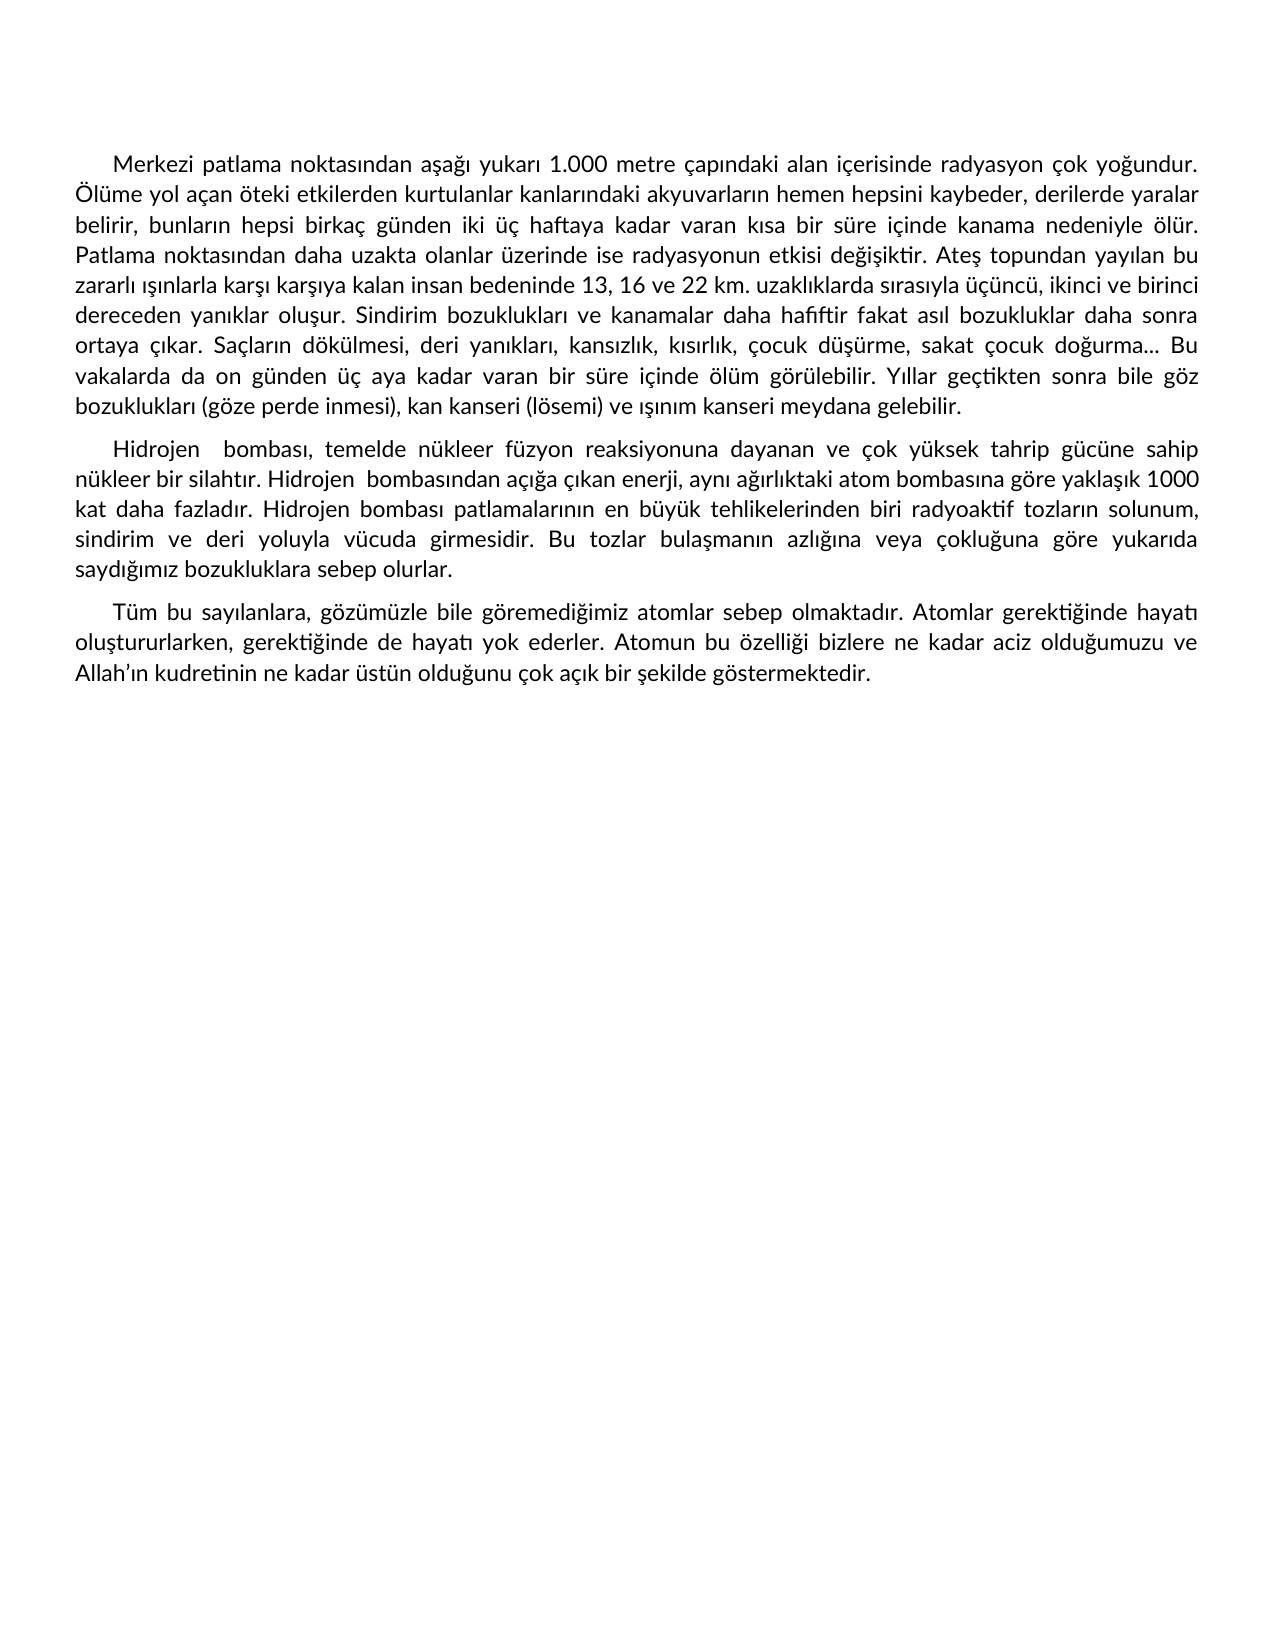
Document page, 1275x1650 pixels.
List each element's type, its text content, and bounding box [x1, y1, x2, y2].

text Hidrojen bombası, temelde nükleer füzyon reaksiyonuna dayanan ve çok yüksek tahrip gücüne sahip nükleer bir silahtır. Hidrojen bombasından açığa çıkan enerji, aynı ağırlıktaki atom bombasına göre yaklaşık 1000 kat daha fazladır. Hidrojen bombası patlamalarının en büyük tehlikelerinden biri radyoaktif tozların solunum, sindirim ve deri yoluyla vücuda girmesidir. Bu tozlar bulaşmanın azlığına veya çokluğuna göre yukarıda saydığımız bozukluklara sebep olurlar. [75, 434, 1200, 583]
text Tüm bu sayılanlara, gözümüzle bile göremediğimiz atomlar sebep olmaktadır. Atomlar gerektiğinde hayatı oluştururlarken, gerektiğinde de hayatı yok ederler. Atomun bu özelliği bizlere ne kadar aciz olduğumuzu ve Allah’ın kudretinin ne kadar üstün olduğunu çok açık bir şekilde göstermektedir. [75, 598, 1200, 686]
text Merkezi patlama noktasından aşağı yukarı 1.000 metre çapındaki alan içerisinde radyasyon çok yoğundur. Ölüme yol açan öteki etkilerden kurtulanlar kanlarındaki akyuvarların hemen hepsini kaybeder, derilerde yaralar belirir, bunların hepsi birkaç günden iki üç haftaya kadar varan kısa bir süre içinde kanama nedeniyle ölür. Patlama noktasından daha uzakta olanlar üzerinde ise radyasyonun etkisi değişiktir. Ateş topundan yayılan bu zararlı ışınlarla karşı karşıya kalan insan bedeninde 13, 16 ve 22 km. uzaklıklarda sırasıyla üçüncü, ikinci ve birinci dereceden yanıklar oluşur. Sindirim bozuklukları ve kanamalar daha hafiftir fakat asıl bozukluklar daha sonra ortaya çıkar. Saçların dökülmesi, deri yanıkları, kansızlık, kısırlık, çocuk düşürme, sakat çocuk doğurma... Bu vakalarda da on günden üç aya kadar varan bir süre içinde ölüm görülebilir. Yıllar geçtikten sonra bile göz bozuklukları (göze perde inmesi), kan kanseri (lösemi) ve ışınım kanseri meydana gelebilir. [75, 150, 1200, 419]
